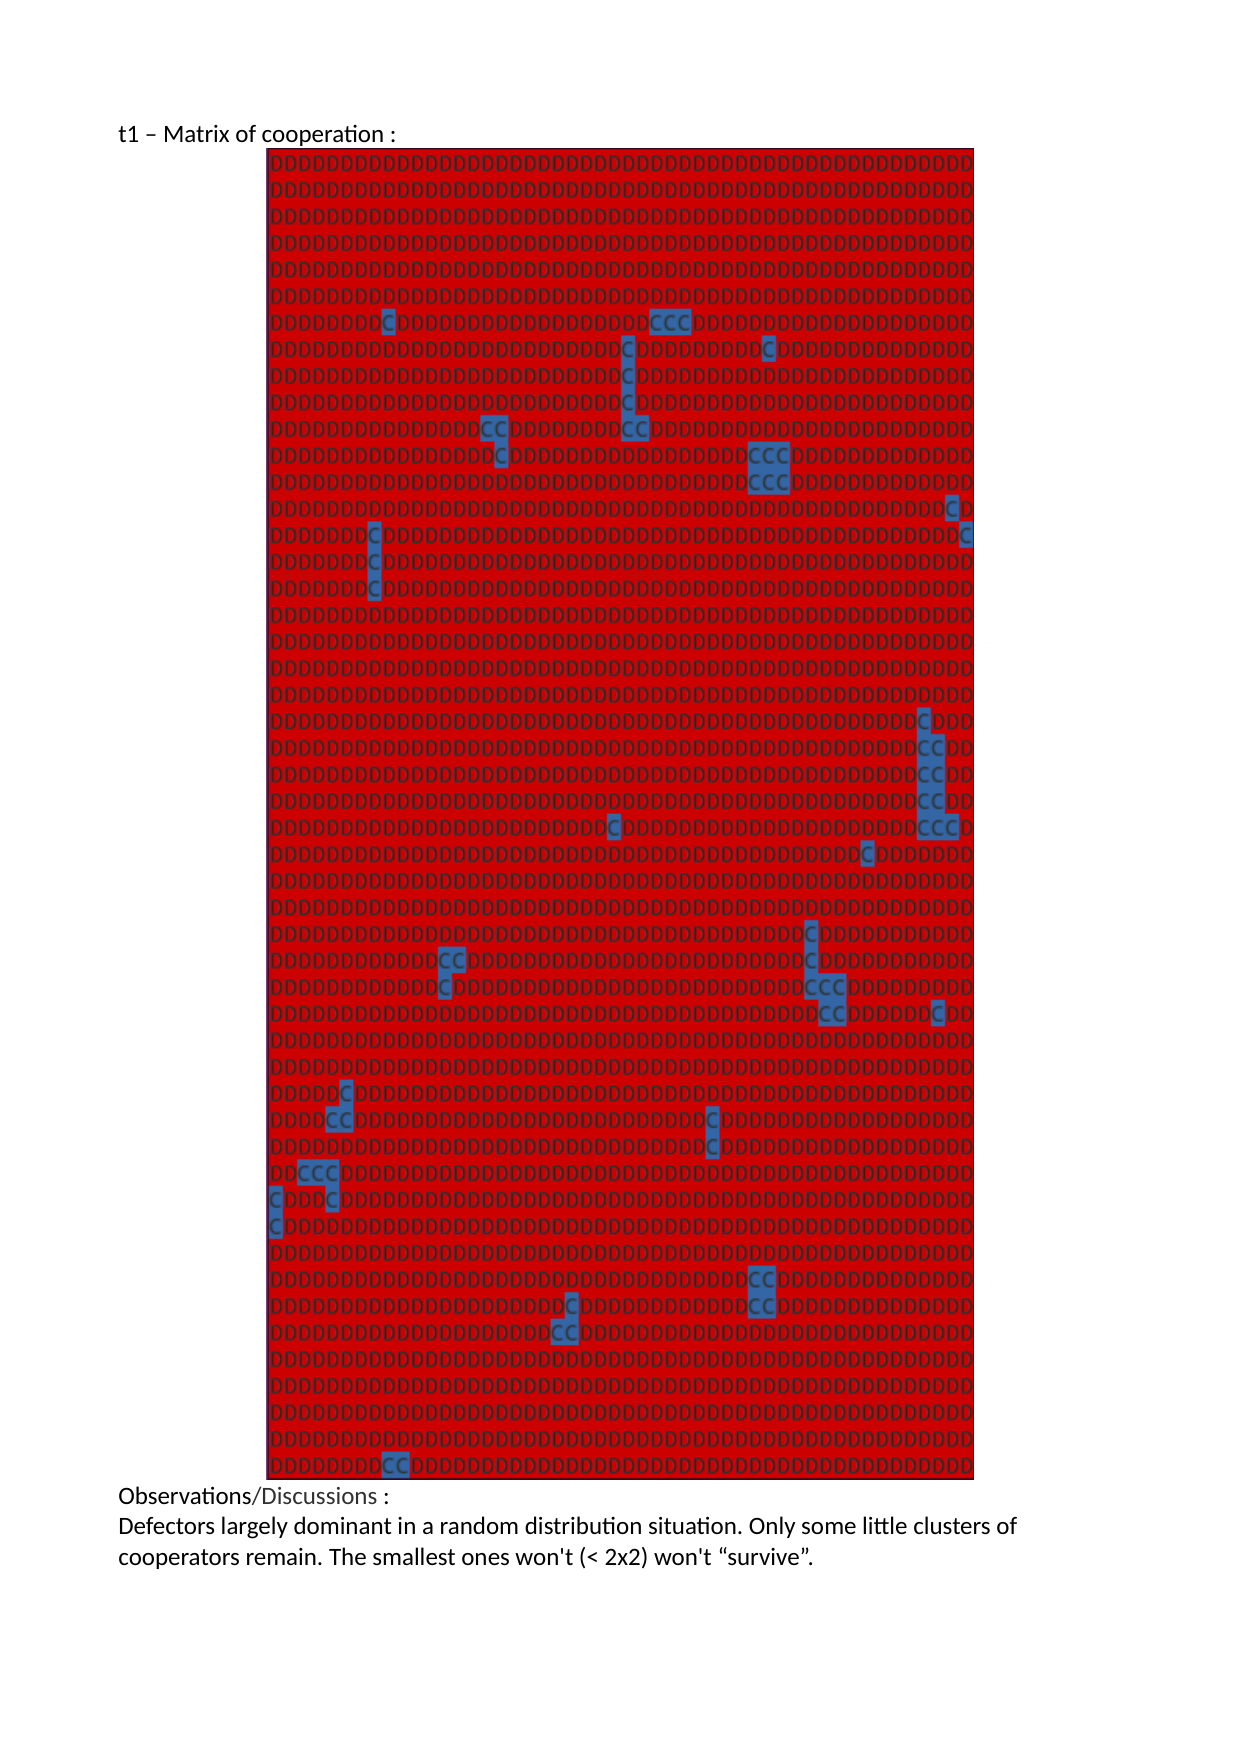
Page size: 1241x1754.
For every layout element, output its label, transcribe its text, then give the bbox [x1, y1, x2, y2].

text Defectors largely dominant in a random distribution situation. Only some little clusters of cooperators remain. The smallest ones won't (< 2x2) won't “survive”. [118, 1511, 1122, 1572]
text t1 – Matrix of cooperation : [118, 118, 1122, 149]
text Observations/Discussions : [118, 149, 1122, 1511]
picture [266, 148, 974, 1480]
